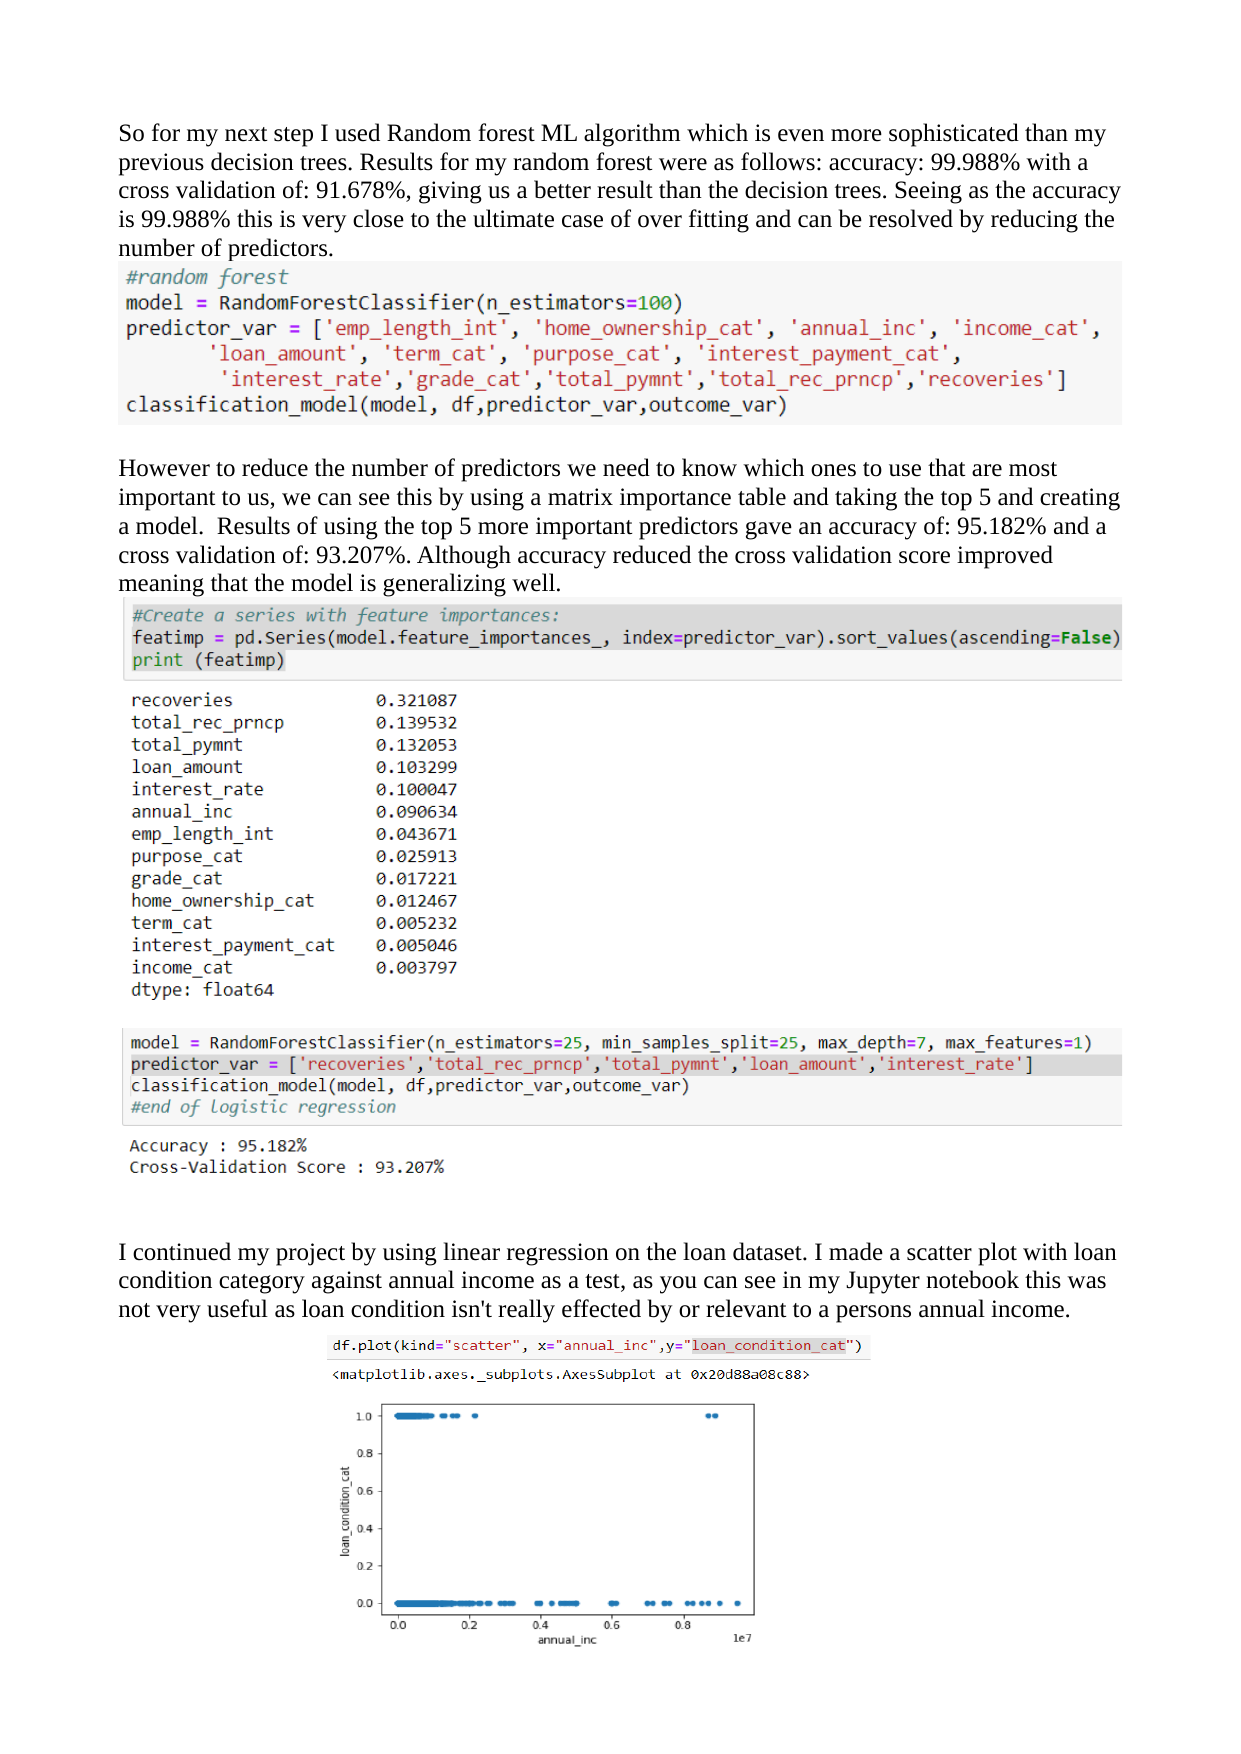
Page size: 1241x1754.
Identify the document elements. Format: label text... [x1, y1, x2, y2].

picture [118, 261, 1123, 425]
text So for my next step I used Random forest ML algorithm which is even more sophisticated than my previous decision trees. Results for my random forest were as follows: accuracy: 99.988% with a cross validation of: 91.678%, giving us a better result than the decision trees. Seeing as the accuracy is 99.988% this is very close to the ultimate case of over fitting and can be resolved by reducing the number of predictors. [118, 118, 1122, 261]
text I continued my project by using linear regression on the loan dataset. I made a scatter plot with loan condition category against annual income as a test, as you can see in my Jupyter notebook this was not very useful as loan condition isn't really effected by or relevant to a persons annual income. [118, 1237, 1122, 1323]
picture [327, 1335, 871, 1665]
picture [118, 597, 1123, 1000]
picture [118, 1028, 1123, 1179]
text However to reduce the number of predictors we need to know which ones to use that are most important to us, we can see this by using a matrix importance table and taking the top 5 and creating a model. Results of using the top 5 more important predictors gave an accuracy of: 95.182% and a cross validation of: 93.207%. Although accuracy reduced the cross validation score improved meaning that the model is generalizing well. [118, 453, 1122, 597]
